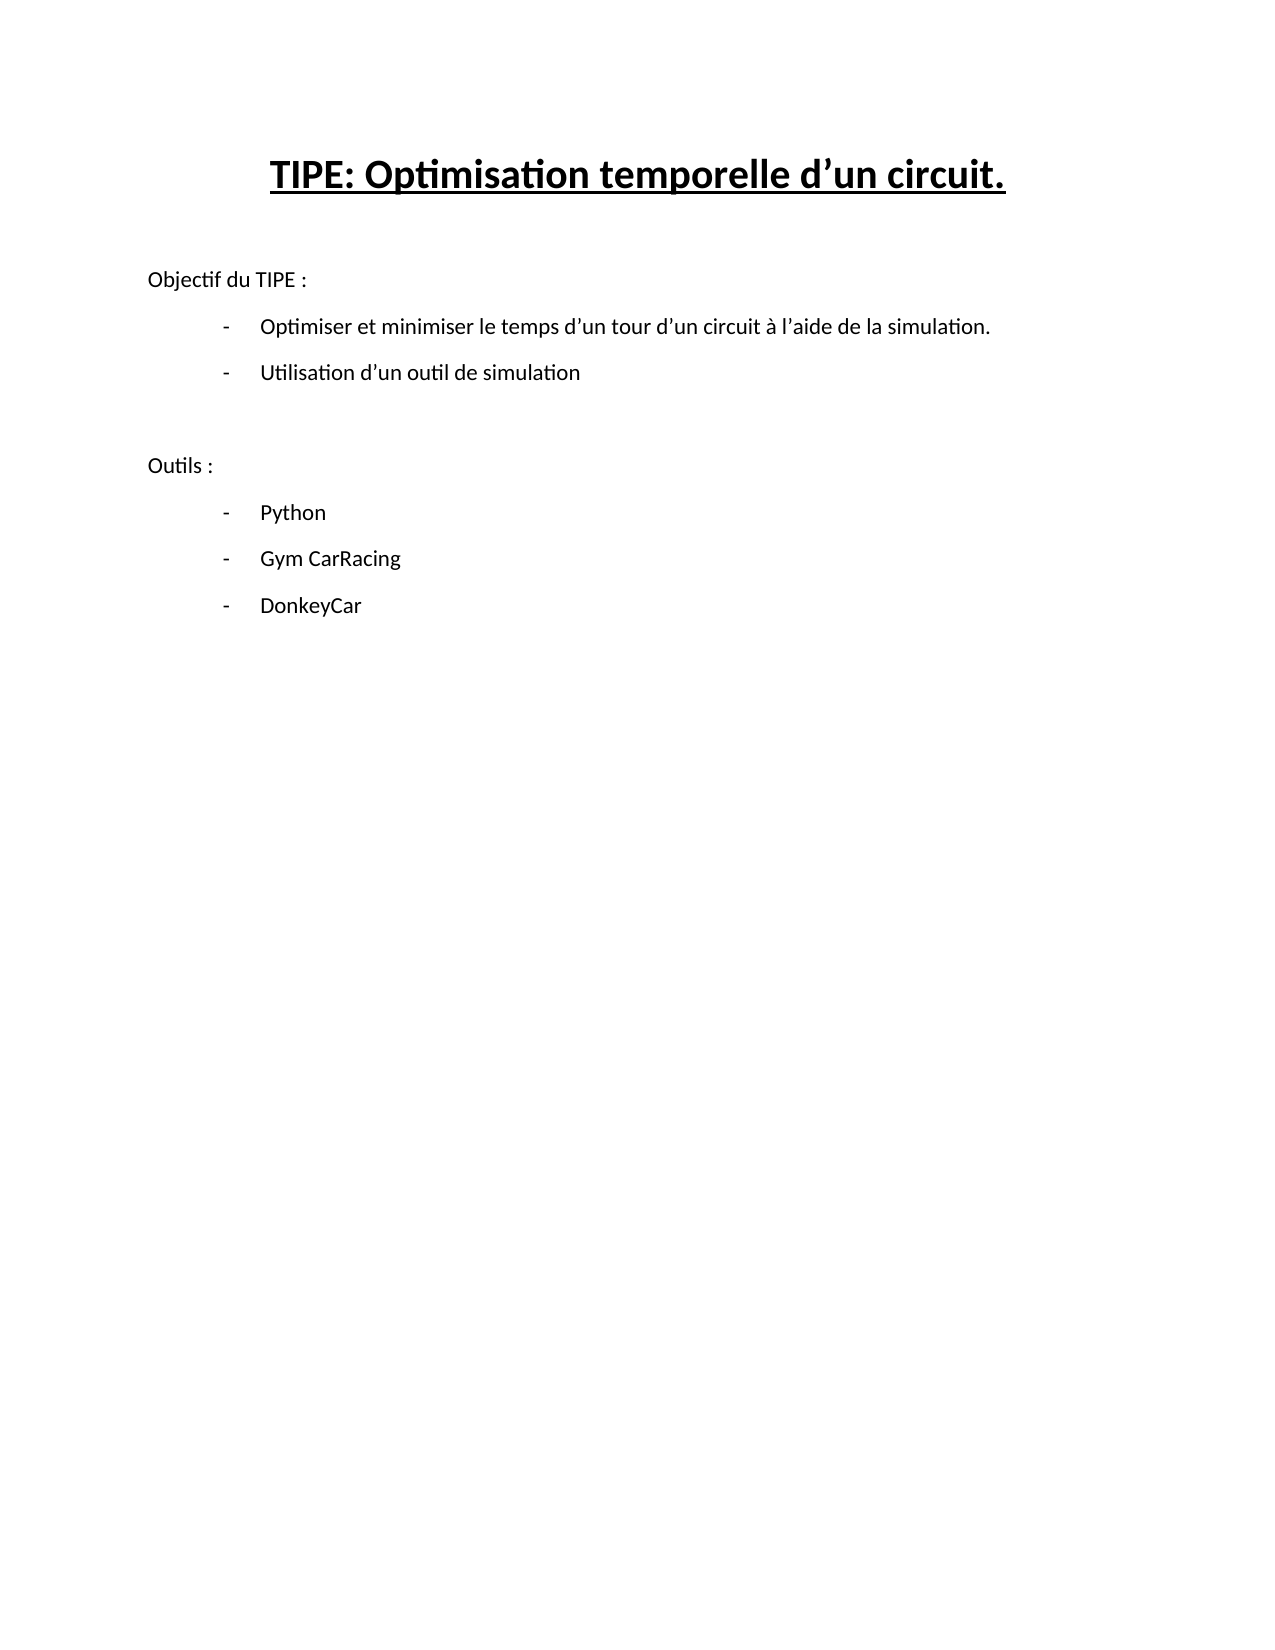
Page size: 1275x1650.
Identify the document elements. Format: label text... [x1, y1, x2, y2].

list Optimiser et minimiser le temps d’un tour d’un circuit à l’aide de la simulation. [223, 312, 1127, 340]
text Objectif du TIPE : [148, 265, 1127, 293]
list Gym CarRacing [223, 544, 1127, 573]
list Utilisation d’un outil de simulation [223, 358, 1127, 386]
list DonkeyCar [223, 591, 1127, 619]
text Outils : [148, 451, 1127, 479]
list Python [223, 498, 1127, 526]
text TIPE: Optimisation temporelle d’un circuit. [148, 148, 1127, 198]
